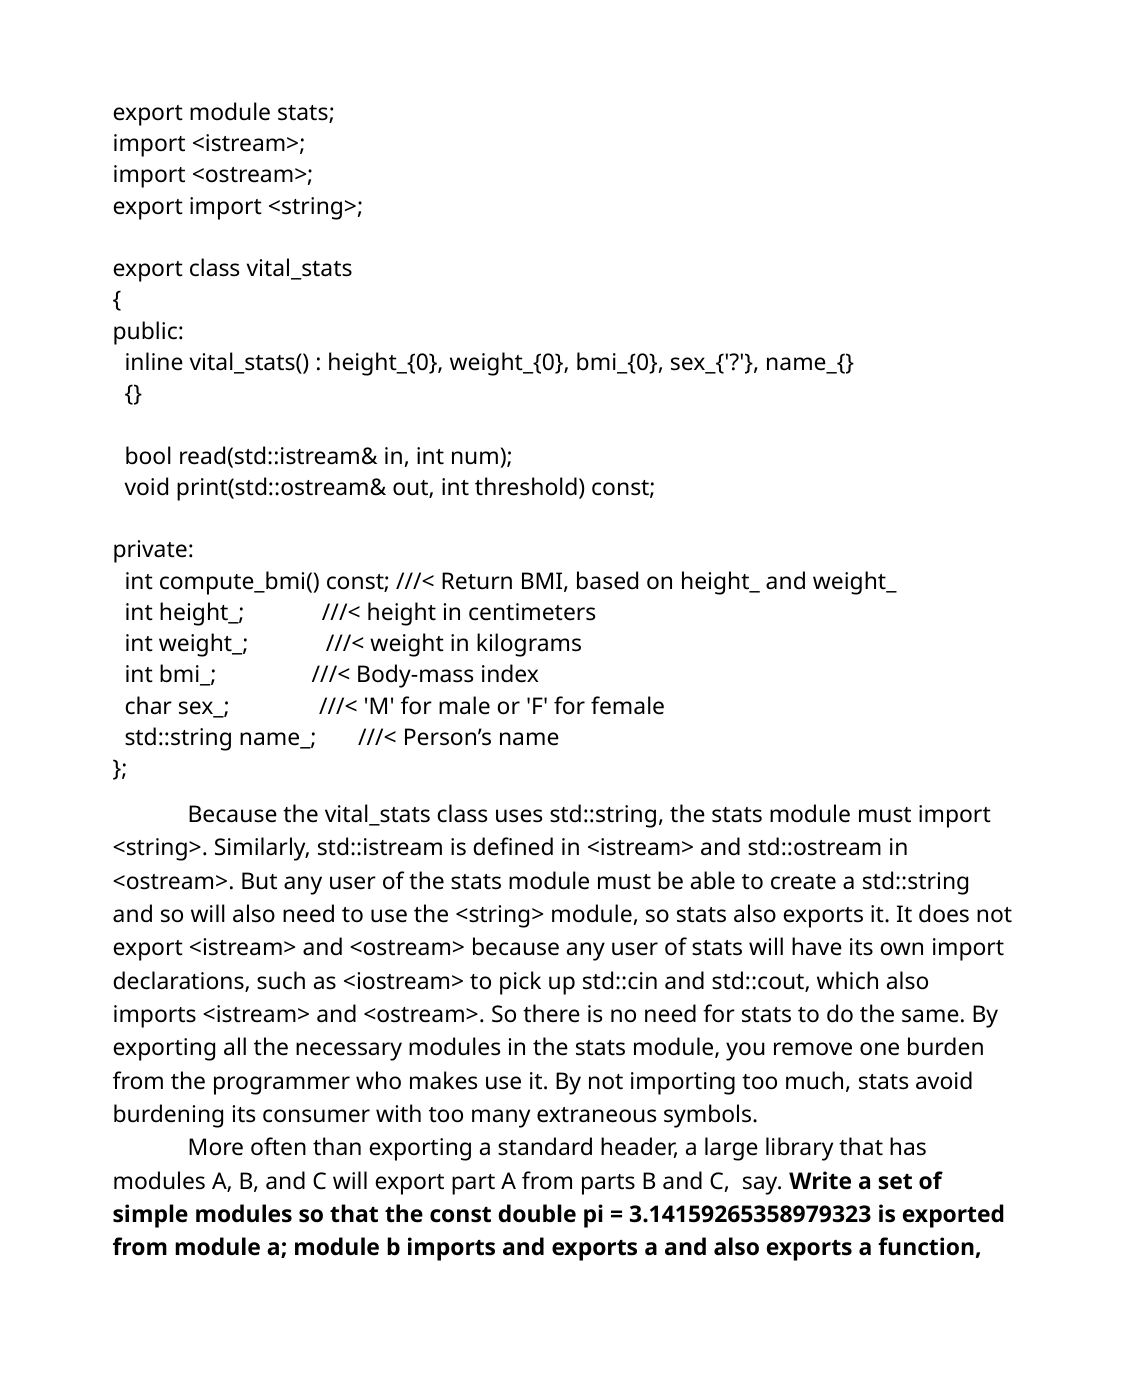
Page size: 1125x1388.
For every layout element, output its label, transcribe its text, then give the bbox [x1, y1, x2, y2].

text export class vital_stats [112, 252, 1012, 283]
text char sex_; ///< 'M' for male or 'F' for female [112, 690, 1012, 721]
text void print(std::ostream& out, int threshold) const; [112, 471, 1012, 502]
text int height_; ///< height in centimeters [112, 596, 1012, 627]
text More often than exporting a standard header, a large library that has modules A, B, and C will export part A from parts B and C, say. Write a set of simple modules so that the const double pi = 3.14159265358979323 is exported from module a; module b imports and exports a and also exports a function, [112, 1129, 1012, 1263]
text public: [112, 315, 1012, 346]
text import <ostream>; [112, 158, 1012, 190]
text int compute_bmi() const; ///< Return BMI, based on height_ and weight_ [112, 565, 1012, 596]
text }; [112, 752, 1012, 783]
text { [112, 283, 1012, 315]
text int weight_; ///< weight in kilograms [112, 627, 1012, 658]
text export import <string>; [112, 190, 1012, 221]
text private: [112, 533, 1012, 565]
text std::string name_; ///< Person’s name [112, 721, 1012, 752]
text {} [112, 377, 1012, 408]
text Because the vital_stats class uses std::string, the stats module must import <string>. Similarly, std::istream is defined in <istream> and std::ostream in <ostream>. But any user of the stats module must be able to create a std::string and so will also need to use the <string> module, so stats also exports it. It does not export <istream> and <ostream> because any user of stats will have its own import declarations, such as <iostream> to pick up std::cin and std::cout, which also imports <istream> and <ostream>. So there is no need for stats to do the same. By exporting all the necessary modules in the stats module, you remove one burden from the programmer who makes use it. By not importing too much, stats avoid burdening its consumer with too many extraneous symbols. [112, 796, 1012, 1129]
text import <istream>; [112, 127, 1012, 158]
text inline vital_stats() : height_{0}, weight_{0}, bmi_{0}, sex_{'?'}, name_{} [112, 346, 1012, 377]
text bool read(std::istream& in, int num); [112, 440, 1012, 471]
text int bmi_; ///< Body-mass index [112, 658, 1012, 690]
text export module stats; [112, 96, 1012, 127]
